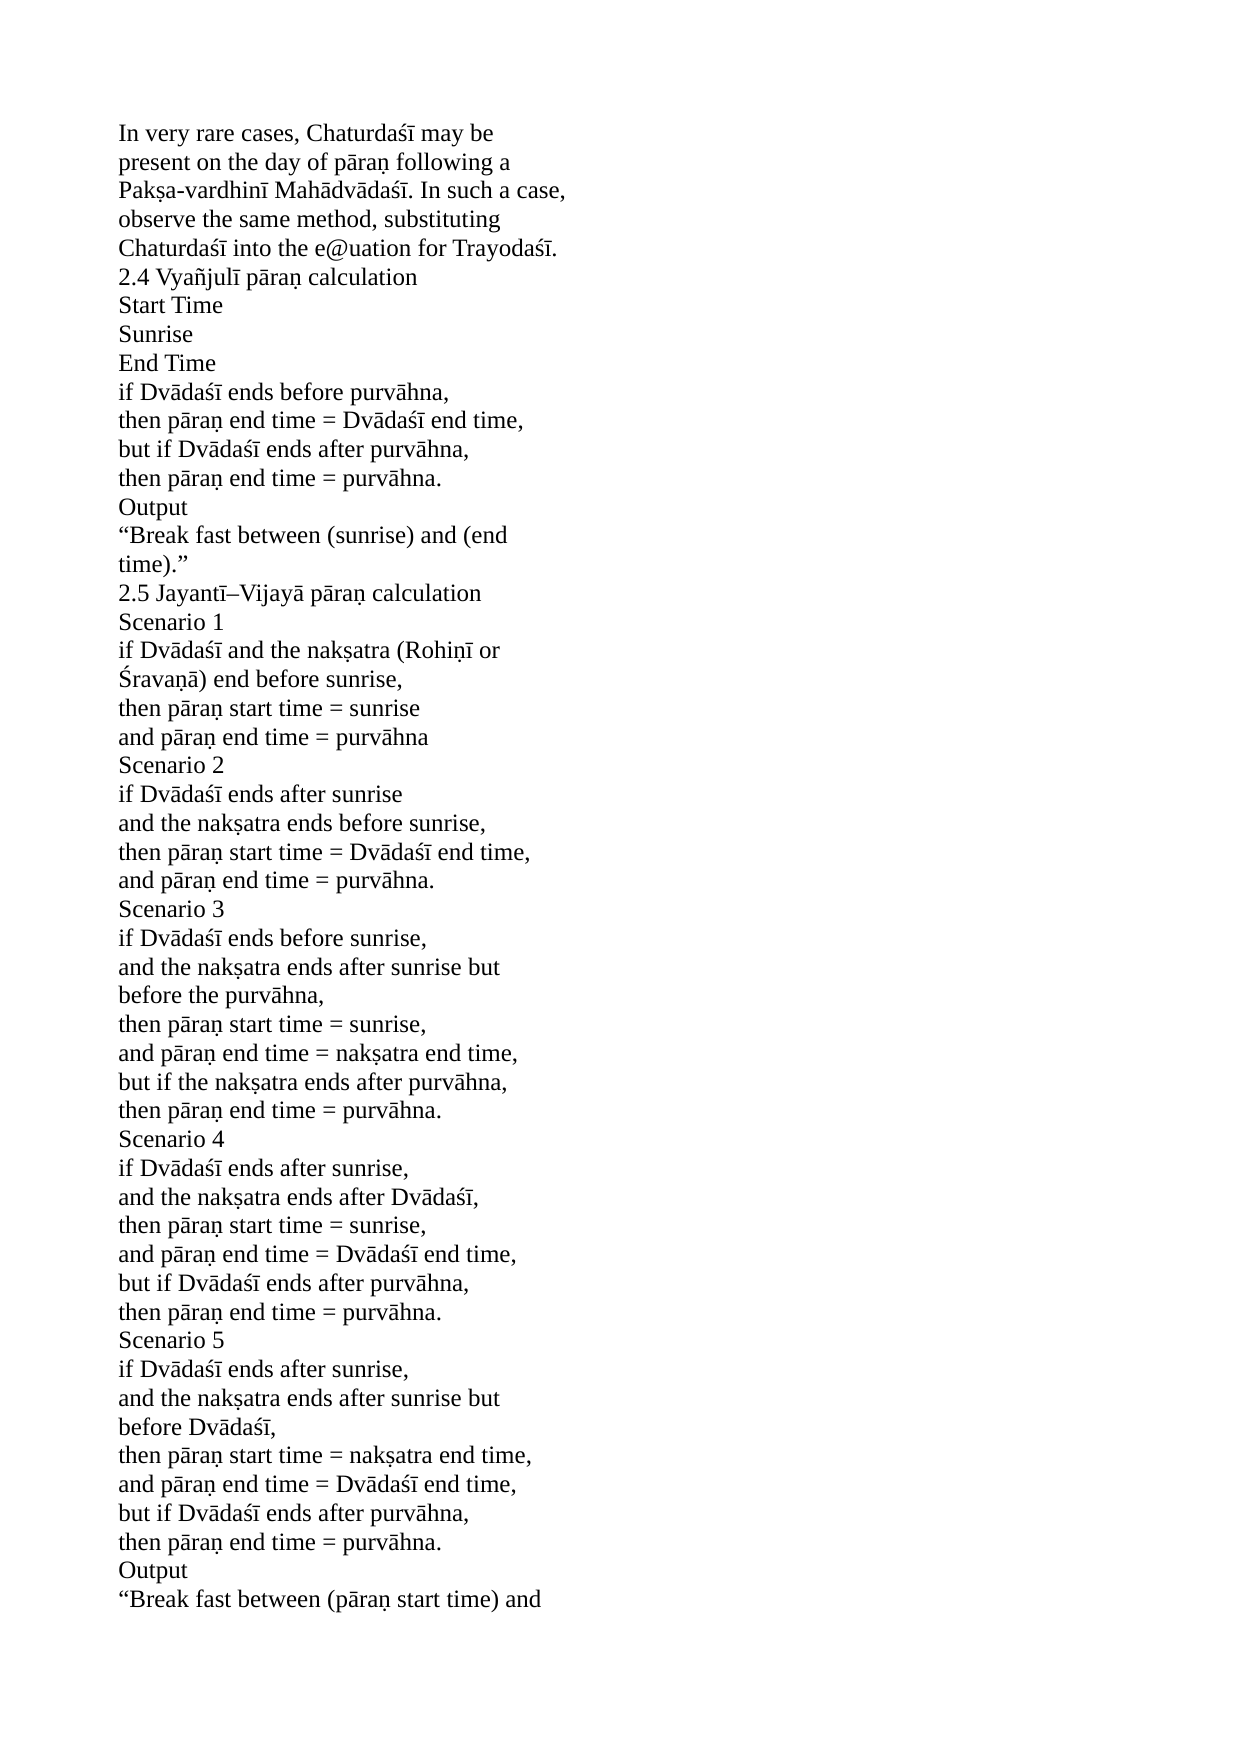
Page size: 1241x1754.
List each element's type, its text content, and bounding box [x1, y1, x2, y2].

text Scenario 2 [118, 751, 1122, 779]
text and the nakṣatra ends before sunrise, [118, 808, 1122, 837]
text then pāraṇ start time = sunrise, [118, 1211, 1122, 1239]
text but if Dvādaśī ends after purvāhna, [118, 434, 1122, 463]
text Scenario 5 [118, 1326, 1122, 1354]
text and pāraṇ end time = Dvādaśī end time, [118, 1239, 1122, 1268]
text then pāraṇ end time = purvāhna. [118, 1096, 1122, 1124]
text present on the day of pāraṇ following a [118, 147, 1122, 176]
text Śravaṇā) end before sunrise, [118, 664, 1122, 693]
text if Dvādaśī ends after sunrise, [118, 1354, 1122, 1383]
text 2.4 Vyañjulī pāraṇ calculation [118, 262, 1122, 291]
text and pāraṇ end time = Dvādaśī end time, [118, 1469, 1122, 1498]
text and pāraṇ end time = purvāhna [118, 722, 1122, 751]
text if Dvādaśī ends after sunrise [118, 779, 1122, 808]
text Scenario 4 [118, 1124, 1122, 1153]
text if Dvādaśī ends before purvāhna, [118, 377, 1122, 406]
text if Dvādaśī ends before sunrise, [118, 923, 1122, 952]
text then pāraṇ end time = Dvādaśī end time, [118, 406, 1122, 434]
text Output [118, 1556, 1122, 1584]
text then pāraṇ end time = purvāhna. [118, 1297, 1122, 1326]
text then pāraṇ start time = sunrise [118, 693, 1122, 722]
text if Dvādaśī and the nakṣatra (Rohiṇī or [118, 636, 1122, 664]
text then pāraṇ start time = nakṣatra end time, [118, 1441, 1122, 1469]
text before the purvāhna, [118, 981, 1122, 1009]
text and the nakṣatra ends after Dvādaśī, [118, 1182, 1122, 1211]
text and the nakṣatra ends after sunrise but [118, 1383, 1122, 1412]
text 2.5 Jayantī–Vijayā pāraṇ calculation [118, 578, 1122, 607]
text if Dvādaśī ends after sunrise, [118, 1153, 1122, 1182]
text Chaturdaśī into the e@uation for Trayodaśī. [118, 233, 1122, 262]
text observe the same method, substituting [118, 204, 1122, 233]
text but if the nakṣatra ends after purvāhna, [118, 1067, 1122, 1096]
text but if Dvādaśī ends after purvāhna, [118, 1268, 1122, 1297]
text and pāraṇ end time = nakṣatra end time, [118, 1038, 1122, 1067]
text time).” [118, 549, 1122, 578]
text before Dvādaśī, [118, 1412, 1122, 1441]
text but if Dvādaśī ends after purvāhna, [118, 1498, 1122, 1527]
text then pāraṇ end time = purvāhna. [118, 463, 1122, 492]
text “Break fast between (pāraṇ start time) and [118, 1584, 1122, 1613]
text Pakṣa-vardhinī Mahādvādaśī. In such a case, [118, 176, 1122, 204]
text End Time [118, 348, 1122, 377]
text Scenario 1 [118, 607, 1122, 636]
text then pāraṇ start time = sunrise, [118, 1009, 1122, 1038]
text then pāraṇ start time = Dvādaśī end time, [118, 837, 1122, 866]
text and the nakṣatra ends after sunrise but [118, 952, 1122, 981]
text In very rare cases, Chaturdaśī may be [118, 118, 1122, 147]
text and pāraṇ end time = purvāhna. [118, 866, 1122, 894]
text Sunrise [118, 319, 1122, 348]
text Output [118, 492, 1122, 521]
text then pāraṇ end time = purvāhna. [118, 1527, 1122, 1556]
text Scenario 3 [118, 894, 1122, 923]
text Start Time [118, 291, 1122, 319]
text “Break fast between (sunrise) and (end [118, 521, 1122, 549]
